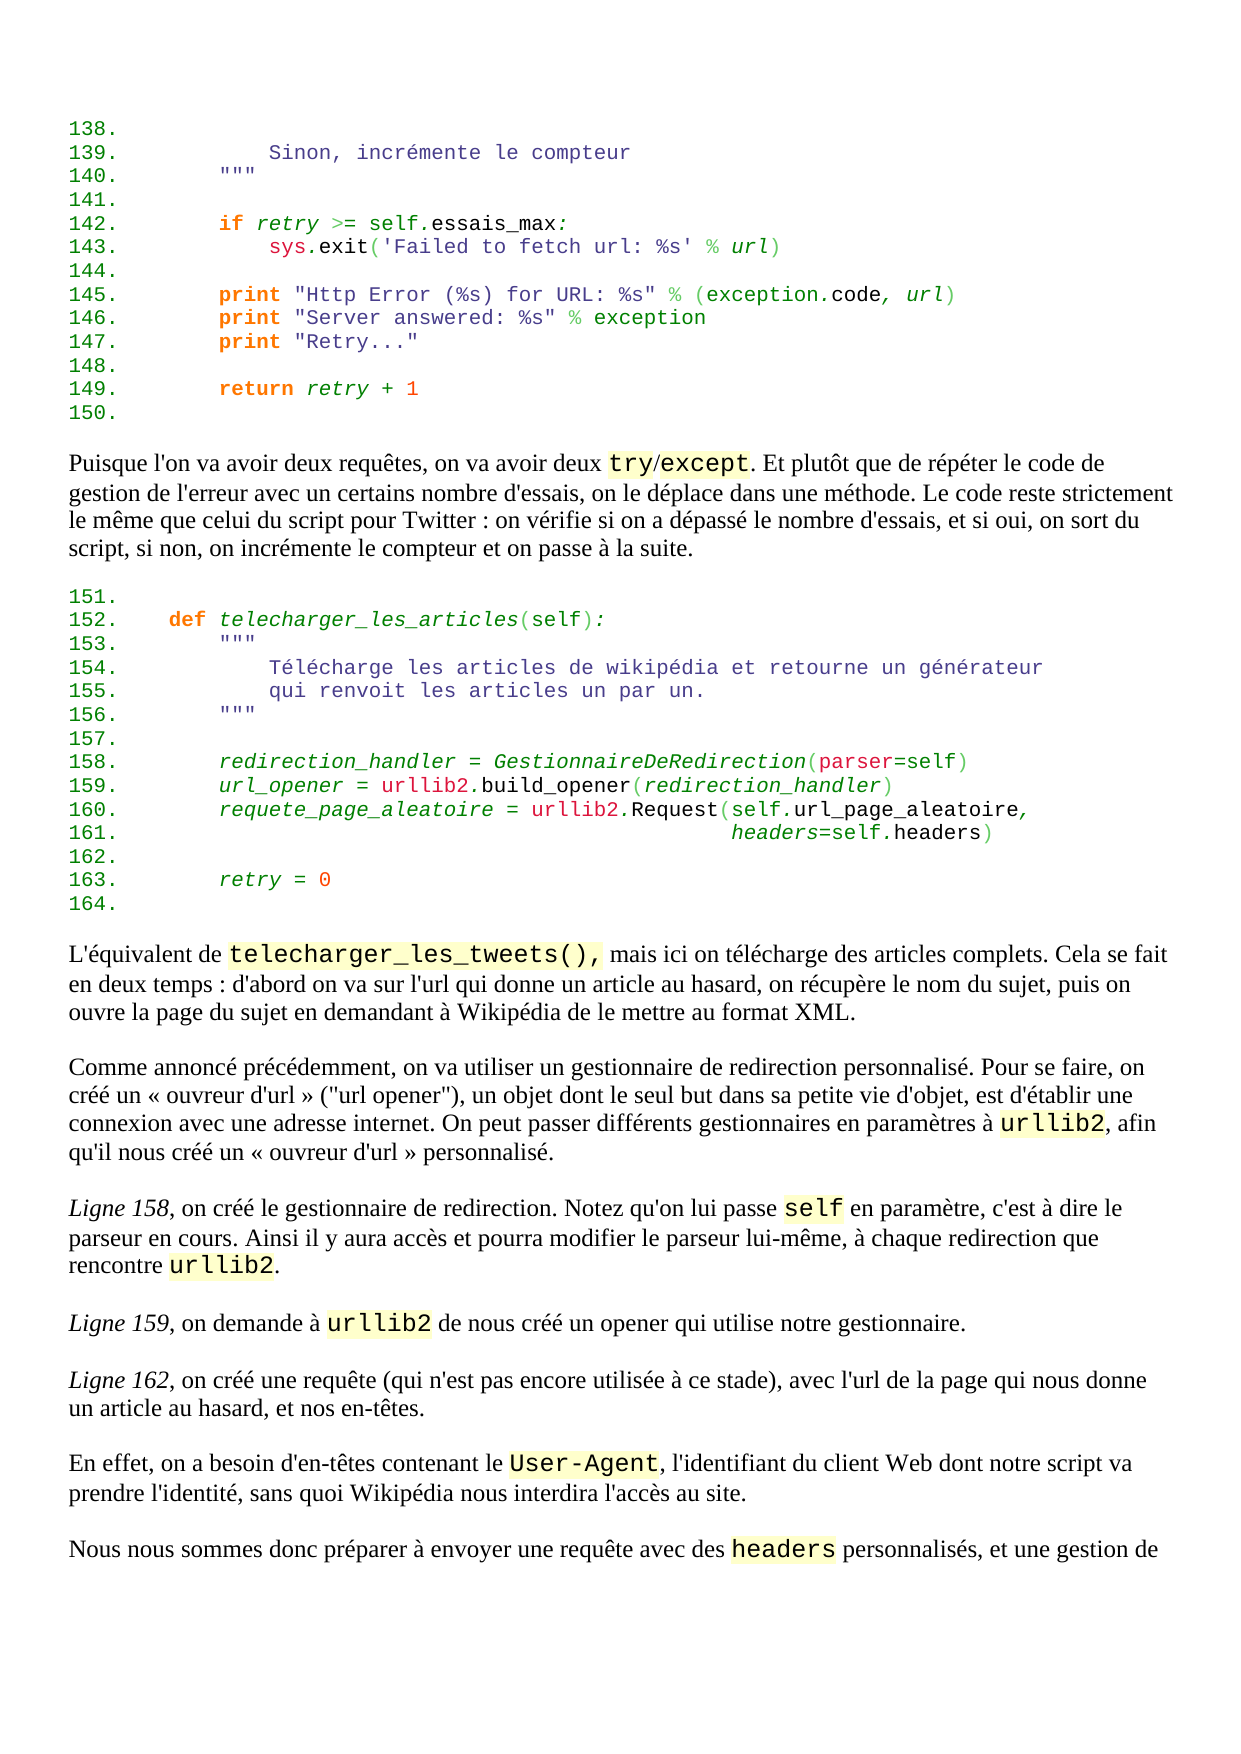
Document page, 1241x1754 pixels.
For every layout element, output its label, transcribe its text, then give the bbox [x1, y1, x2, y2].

text Ligne 162, on créé une requête (qui n'est pas encore utilisée à ce stade), avec l'url de la page qui nous donne un article au hasard, et nos en-têtes. [68, 1366, 1177, 1422]
list requete_page_aleatoire = urllib2.Request(self.url_page_aleatoire, [68, 798, 1177, 822]
list qui renvoit les articles un par un. [68, 680, 1177, 704]
list return retry + 1 [68, 378, 1177, 402]
list headers=self.headers) [68, 822, 1177, 846]
text L'équivalent de telecharger_les_tweets(), mais ici on télécharge des articles complets. Cela se fait en deux temps : d'abord on va sur l'url qui donne un article au hasard, on récupère le nom du sujet, puis on ouvre la page du sujet en demandant à Wikipédia de le mettre au format XML. [68, 940, 1177, 1026]
text Puisque l'on va avoir deux requêtes, on va avoir deux try/except. Et plutôt que de répéter le code de gestion de l'erreur avec un certains nombre d'essais, on le déplace dans une méthode. Le code reste strictement le même que celui du script pour Twitter : on vérifie si on a dépassé le nombre d'essais, et si oui, on sort du script, si non, on incrémente le compteur et on passe à la suite. [68, 449, 1177, 562]
text Nous nous sommes donc préparer à envoyer une requête avec des headers personnalisés, et une gestion de [68, 1535, 1177, 1564]
text Comme annoncé précédemment, on va utiliser un gestionnaire de redirection personnalisé. Pour se faire, on créé un « ouvreur d'url » ("url opener"), un objet dont le seul but dans sa petite vie d'objet, est d'établir une connexion avec une adresse internet. On peut passer différents gestionnaires en paramètres à urllib2, afin qu'il nous créé un « ouvreur d'url » personnalisé. [68, 1053, 1177, 1166]
text Ligne 159, on demande à urllib2 de nous créé un opener qui utilise notre gestionnaire. [68, 1309, 1177, 1339]
list """ [68, 704, 1177, 728]
text Ligne 158, on créé le gestionnaire de redirection. Notez qu'on lui passe self en paramètre, c'est à dire le parseur en cours. Ainsi il y aura accès et pourra modifier le parseur lui-même, à chaque redirection que rencontre urllib2. [68, 1194, 1177, 1281]
list print "Retry..." [68, 331, 1177, 354]
list url_opener = urllib2.build_opener(redirection_handler) [68, 775, 1177, 798]
list """ [68, 165, 1177, 189]
text En effet, on a besoin d'en-têtes contenant le User-Agent, l'identifiant du client Web dont notre script va prendre l'identité, sans quoi Wikipédia nous interdira l'accès au site. [68, 1449, 1177, 1507]
list redirection_handler = GestionnaireDeRedirection(parser=self) [68, 751, 1177, 775]
list Sinon, incrémente le compteur [68, 142, 1177, 165]
list retry = 0 [68, 869, 1177, 893]
list sys.exit('Failed to fetch url: %s' % url) [68, 236, 1177, 260]
list print "Http Error (%s) for URL: %s" % (exception.code, url) [68, 284, 1177, 307]
list """ [68, 633, 1177, 657]
list Télécharge les articles de wikipédia et retourne un générateur [68, 657, 1177, 680]
list def telecharger_les_articles(self): [68, 609, 1177, 633]
list print "Server answered: %s" % exception [68, 307, 1177, 331]
list if retry >= self.essais_max: [68, 213, 1177, 236]
